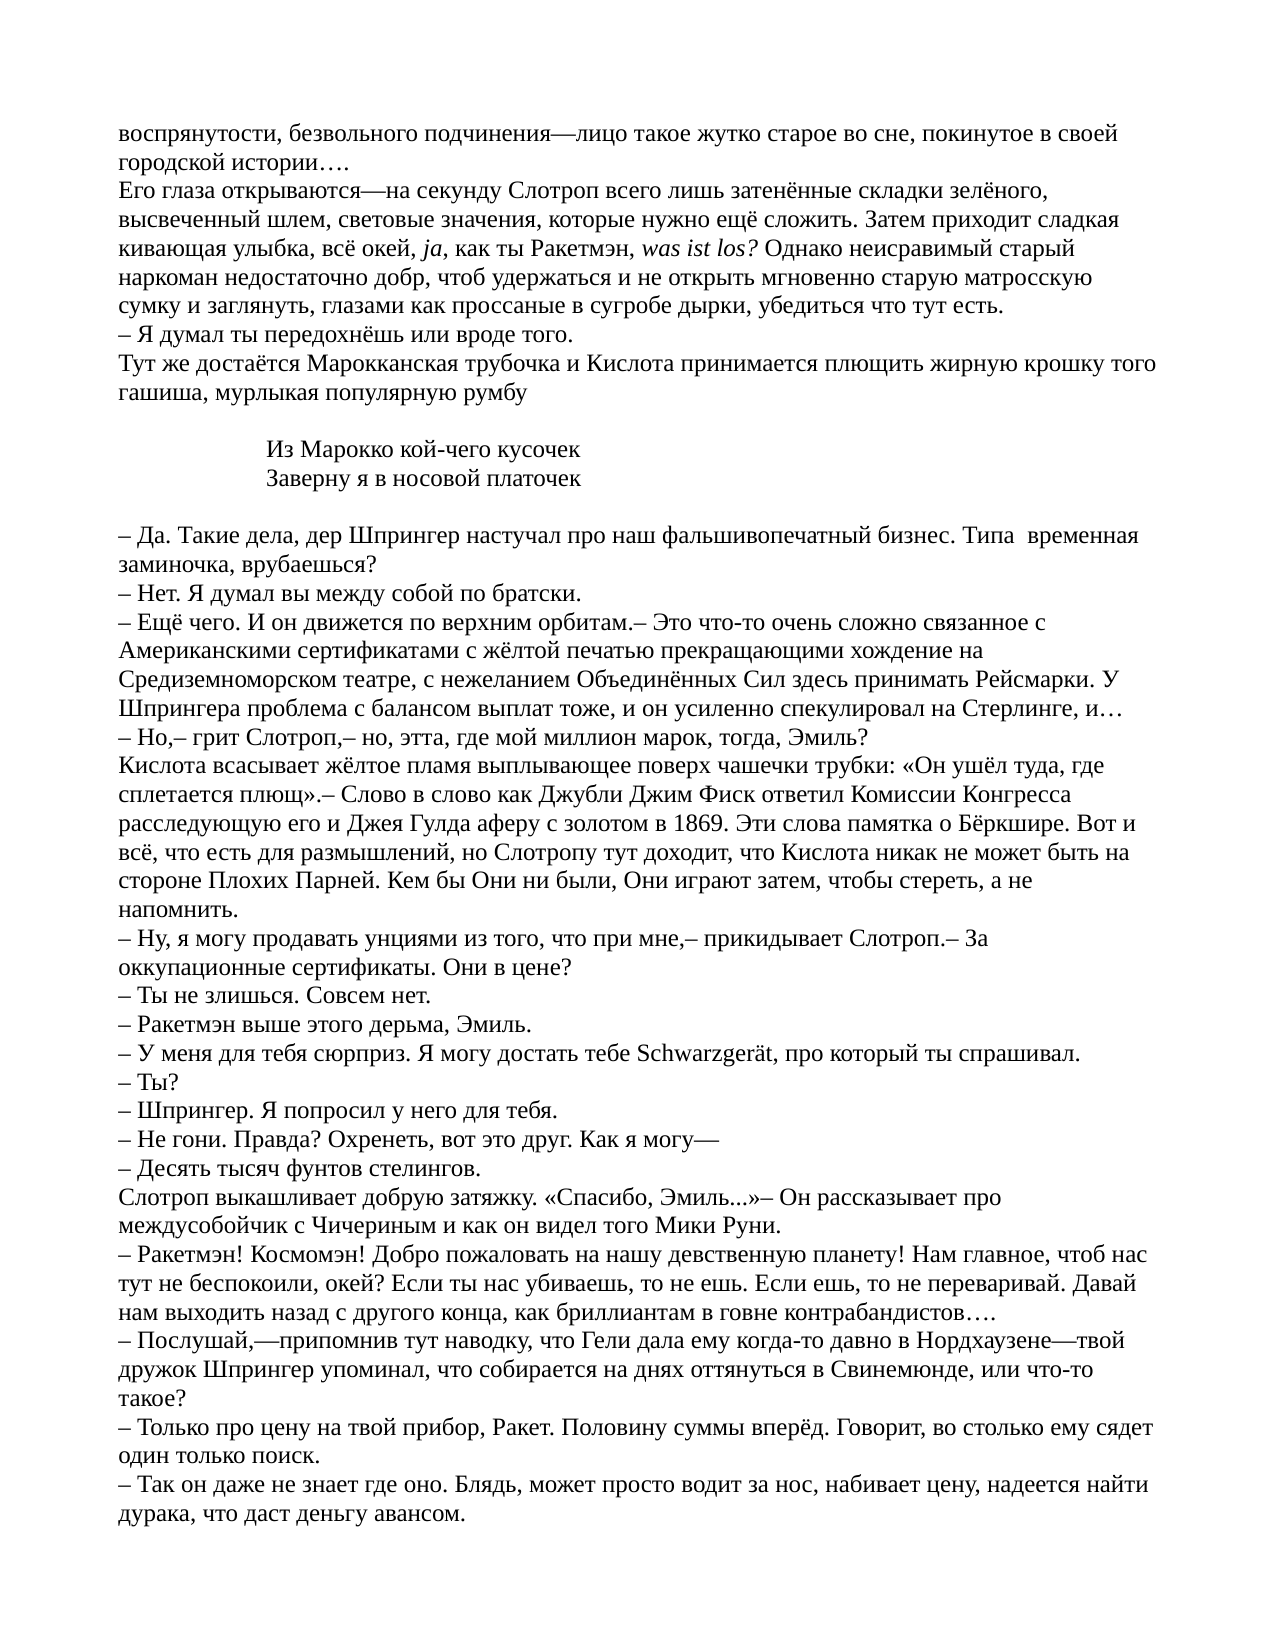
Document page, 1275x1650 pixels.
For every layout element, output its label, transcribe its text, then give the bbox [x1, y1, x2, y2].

text Слотроп выкашливает добрую затяжку. «Спасибо, Эмиль...»– Он рассказывает про междусобойчик с Чичериным и как он видел того Мики Руни. [118, 1182, 1157, 1239]
text воспрянутости, безвольного подчинения—лицо такое жутко старое во сне, покинутое в своей городской истории…. [118, 118, 1157, 176]
text Его глаза открываются—на секунду Слотроп всего лишь затенённые складки зелёного, высвеченный шлем, световые значения, которые нужно ещё сложить. Затем приходит сладкая кивающая улыбка, всё окей, ja, как ты Ракетмэн, was ist los? Однако неисравимый старый наркоман недостаточно добр, чтоб удержаться и не открыть мгновенно старую матросскую сумку и заглянуть, глазами как проссаные в сугробе дырки, убедиться что тут есть. [118, 176, 1157, 319]
text – Нет. Я думал вы между собой по братски. [118, 578, 1157, 607]
text – Но,– грит Слотроп,– но, этта, где мой миллион марок, тогда, Эмиль? [118, 722, 1157, 751]
text Из Марокко кой-чего кусочек [266, 434, 1157, 463]
text – Шпрингер. Я попросил у него для тебя. [118, 1096, 1157, 1124]
text – Ты не злишься. Совсем нет. [118, 981, 1157, 1009]
text – Послушай,—припомнив тут наводку, что Гели дала ему когда-то давно в Нордхаузене—твой дружок Шпрингер упоминал, что собирается на днях оттянуться в Свинемюнде, или что-то такое? [118, 1326, 1157, 1412]
text – Ракетмэн выше этого дерьма, Эмиль. [118, 1009, 1157, 1038]
text – Не гони. Правда? Охренеть, вот это друг. Как я могу— [118, 1124, 1157, 1153]
text – Ты? [118, 1067, 1157, 1096]
text – Ещё чего. И он движется по верхним орбитам.– Это что-то очень сложно связанное с Американскими сертификатами с жёлтой печатью прекращающими хождение на Средиземноморском театре, с нежеланием Объединённых Сил здесь принимать Рейсмарки. У Шпрингера проблема с балансом выплат тоже, и он усиленно спекулировал на Стерлинге, и… [118, 607, 1157, 722]
text Тут же достаётся Марокканская трубочка и Кислота принимается плющить жирную крошку того гашиша, мурлыкая популярную румбу [118, 348, 1157, 406]
text – Так он даже не знает где оно. Блядь, может просто водит за нос, набивает цену, надеется найти дурака, что даст деньгу авансом. [118, 1469, 1157, 1527]
text – Я думал ты передохнёшь или вроде того. [118, 319, 1157, 348]
text – У меня для тебя сюрприз. Я могу достать тебе Schwarzgerät, про который ты спрашивал. [118, 1038, 1157, 1067]
text – Десять тысяч фунтов стелингов. [118, 1153, 1157, 1182]
text Кислота всасывает жёлтое пламя выплывающее поверх чашечки трубки: «Он ушёл туда, где сплетается плющ».– Слово в слово как Джубли Джим Фиск ответил Комиссии Конгресса расследующую его и Джея Гулда аферу с золотом в 1869. Эти слова памятка о Бёркшире. Вот и всё, что есть для размышлений, но Слотропу тут доходит, что Кислота никак не может быть на стороне Плохих Парней. Кем бы Они ни были, Они играют затем, чтобы стереть, а не напомнить. [118, 751, 1157, 923]
text – Ну, я могу продавать унциями из того, что при мне,– прикидывает Слотроп.– За оккупационные сертификаты. Они в цене? [118, 923, 1157, 981]
text Заверну я в носовой платочек [266, 463, 1157, 492]
text – Ракетмэн! Космомэн! Добро пожаловать на нашу девственную планету! Нам главное, чтоб нас тут не беспокоили, окей? Если ты нас убиваешь, то не ешь. Если ешь, то не переваривай. Давай нам выходить назад с другого конца, как бриллиантам в говне контрабандистов…. [118, 1239, 1157, 1326]
text – Да. Такие дела, дер Шпрингер настучал про наш фальшивопечатный бизнес. Типа временная заминочка, врубаешься? [118, 521, 1157, 578]
text – Только про цену на твой прибор, Ракет. Половину суммы вперёд. Говорит, во столько ему сядет один только поиск. [118, 1412, 1157, 1469]
